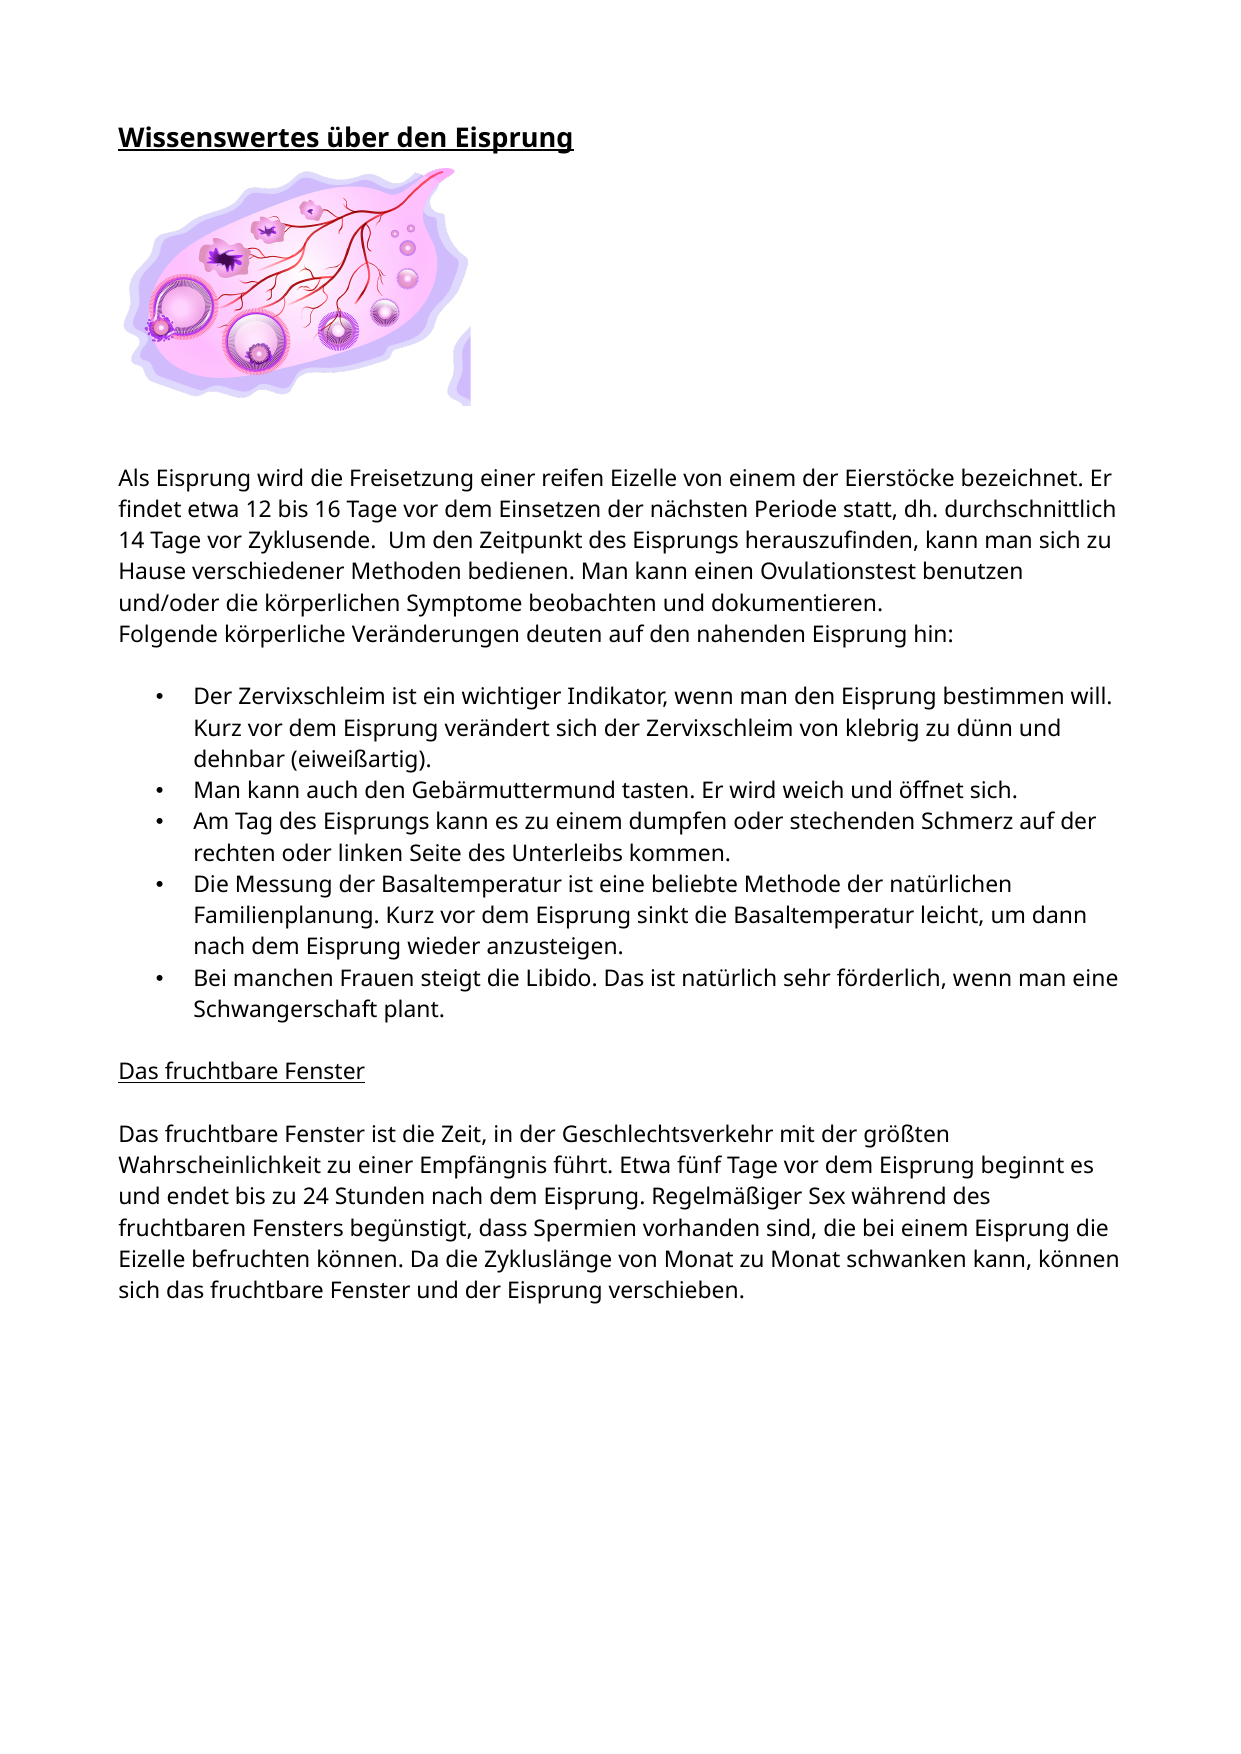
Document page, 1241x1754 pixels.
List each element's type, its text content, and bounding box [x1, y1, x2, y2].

list Man kann auch den Gebärmuttermund tasten. Er wird weich und öffnet sich. [156, 774, 1122, 805]
text Folgende körperliche Veränderungen deuten auf den nahenden Eisprung hin: [118, 618, 1122, 649]
list Am Tag des Eisprungs kann es zu einem dumpfen oder stechenden Schmerz auf der rechten oder linken Seite des Unterleibs kommen. [156, 805, 1122, 868]
picture [123, 168, 471, 406]
text Das fruchtbare Fenster ist die Zeit, in der Geschlechtsverkehr mit der größten Wahrscheinlichkeit zu einer Empfängnis führt. Etwa fünf Tage vor dem Eisprung beginnt es und endet bis zu 24 Stunden nach dem Eisprung. Regelmäßiger Sex während des fruchtbaren Fensters begünstigt, dass Spermien vorhanden sind, die bei einem Eisprung die Eizelle befruchten können. Da die Zykluslänge von Monat zu Monat schwanken kann, können sich das fruchtbare Fenster und der Eisprung verschieben. [118, 1118, 1122, 1305]
list Bei manchen Frauen steigt die Libido. Das ist natürlich sehr förderlich, wenn man eine Schwangerschaft plant. [156, 962, 1122, 1024]
text Wissenswertes über den Eisprung [118, 118, 1122, 155]
text Das fruchtbare Fenster [118, 1055, 1122, 1087]
list Die Messung der Basaltemperatur ist eine beliebte Methode der natürlichen Familienplanung. Kurz vor dem Eisprung sinkt die Basaltemperatur leicht, um dann nach dem Eisprung wieder anzusteigen. [156, 868, 1122, 962]
text Als Eisprung wird die Freisetzung einer reifen Eizelle von einem der Eierstöcke bezeichnet. Er findet etwa 12 bis 16 Tage vor dem Einsetzen der nächsten Periode statt, dh. durchschnittlich 14 Tage vor Zyklusende. Um den Zeitpunkt des Eisprungs herauszufinden, kann man sich zu Hause verschiedener Methoden bedienen. Man kann einen Ovulationstest benutzen und/oder die körperlichen Symptome beobachten und dokumentieren. [118, 462, 1122, 618]
list Der Zervixschleim ist ein wichtiger Indikator, wenn man den Eisprung bestimmen will. Kurz vor dem Eisprung verändert sich der Zervixschleim von klebrig zu dünn und dehnbar (eiweißartig). [156, 680, 1122, 774]
